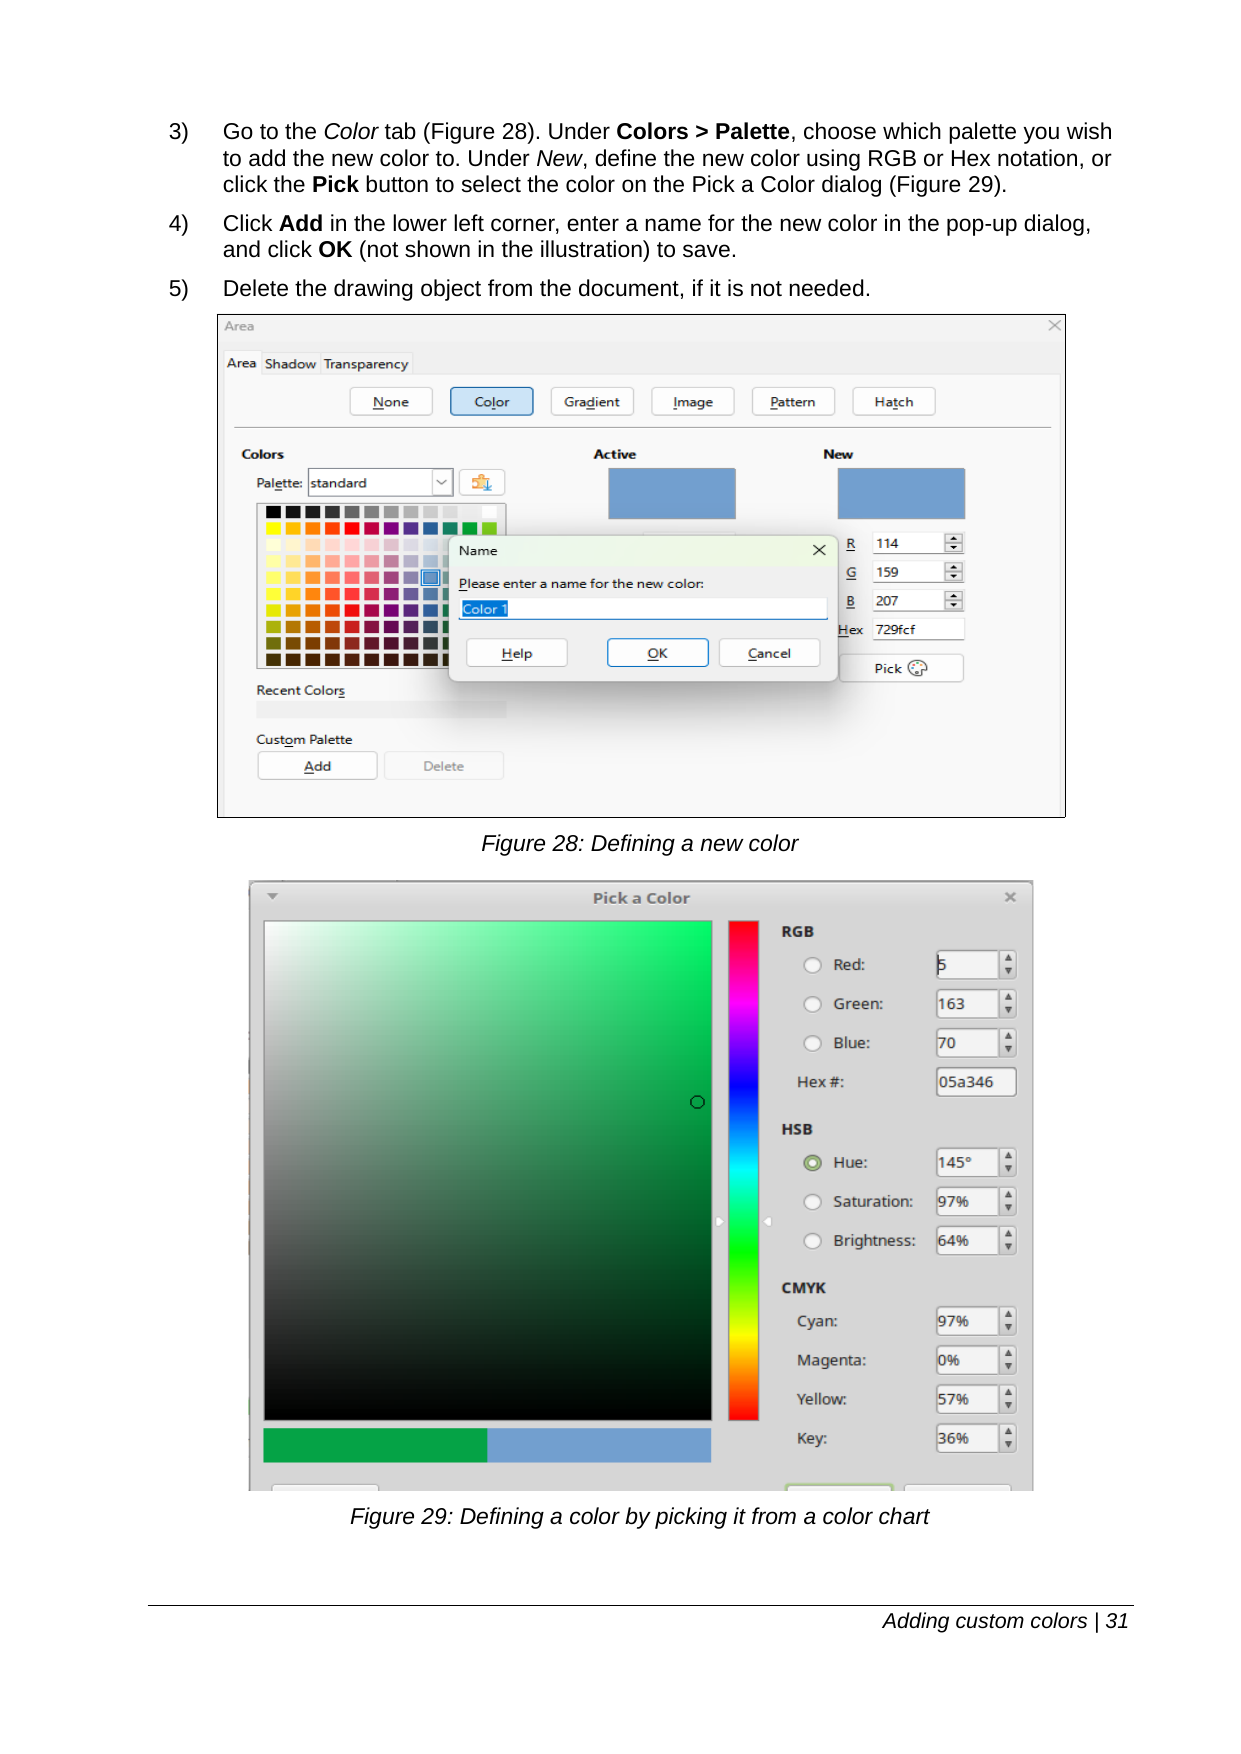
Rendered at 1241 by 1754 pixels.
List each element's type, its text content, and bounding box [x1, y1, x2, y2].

picture [248, 880, 1034, 1491]
list Delete the drawing object from the document, if it is not needed. [189, 275, 1134, 301]
picture [218, 315, 1065, 817]
text Figure 29: Defining a color by picking it from a color chart [248, 1503, 1034, 1530]
text Figure 28: Defining a new color [217, 830, 1065, 856]
list Go to the Color tab (Figure 28). Under Colors > Palette, choose which palette you wish to add the new color to. Under New, define the new color using RGB or Hex notation, or click the Pick button to select the color on the Pick a Color dialog (Figure 29). [189, 118, 1134, 197]
list Click Add in the lower left corner, enter a name for the new color in the pop-up dialog, and click OK (not shown in the illustration) to save. [189, 210, 1134, 262]
